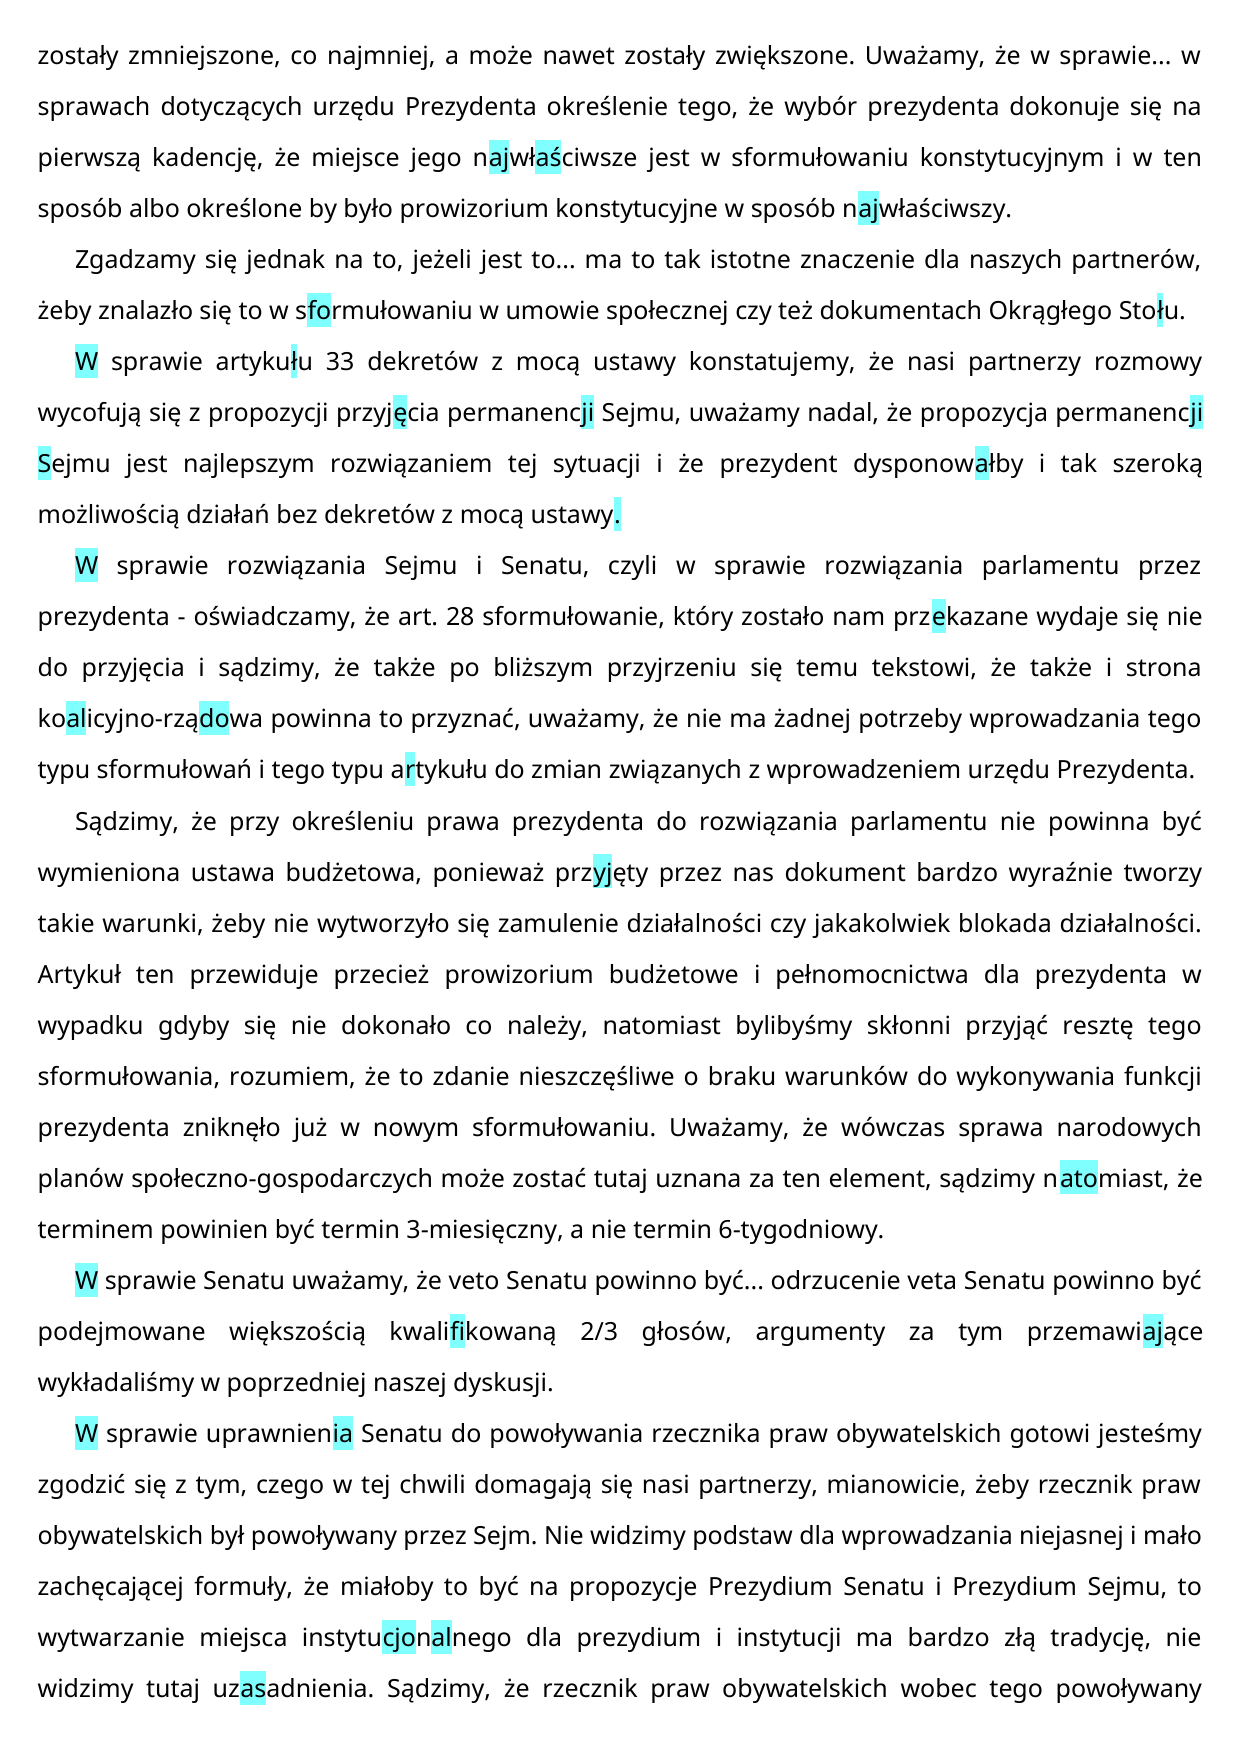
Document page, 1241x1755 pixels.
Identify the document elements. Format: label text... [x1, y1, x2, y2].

text W sprawie Senatu uważamy, że veto Senatu powinno być... odrzucenie veta Senatu powinno być podejmowane większością kwalifikowaną 2/3 głosów, argumenty za tym przemawiające wykładaliśmy w poprzedniej naszej dyskusji. [37, 1262, 1203, 1399]
text Zgadzamy się jednak na to, jeżeli jest to... ma to tak istotne znaczenie dla naszych partnerów, żeby znalazło się to w sformułowaniu w umowie społecznej czy też dokumentach Okrągłego Stołu. [37, 242, 1203, 327]
text Sądzimy, że przy określeniu prawa prezydenta do rozwiązania parlamentu nie powinna być wymieniona ustawa budżetowa, ponieważ przyjęty przez nas dokument bardzo wyraźnie tworzy takie warunki, żeby nie wytworzyło się zamulenie działalności czy jakakolwiek blokada działalności. Artykuł ten przewiduje przecież prowizorium budżetowe i pełnomocnictwa dla prezydenta w wypadku gdyby się nie dokonało co należy, natomiast bylibyśmy skłonni przyjąć resztę tego sformułowania, rozumiem, że to zdanie nieszczęśliwe o braku warunków do wykonywania funkcji prezydenta zniknęło już w nowym sformułowaniu. Uważamy, że wówczas sprawa narodowych planów społeczno-gospodarczych może zostać tutaj uznana za ten element, sądzimy natomiast, że terminem powinien być termin 3-miesięczny, a nie termin 6-tygodniowy. [37, 803, 1203, 1246]
text W sprawie artykułu 33 dekretów z mocą ustawy konstatujemy, że nasi partnerzy rozmowy wycofują się z propozycji przyjęcia permanencji Sejmu, uważamy nadal, że propozycja permanencji Sejmu jest najlepszym rozwiązaniem tej sytuacji i że prezydent dysponowałby i tak szeroką możliwością działań bez dekretów z mocą ustawy. [37, 344, 1203, 531]
text W sprawie rozwiązania Sejmu i Senatu, czyli w sprawie rozwiązania parlamentu przez prezydenta - oświadczamy, że art. 28 sformułowanie, który zostało nam przekazane wydaje się nie do przyjęcia i sądzimy, że także po bliższym przyjrzeniu się temu tekstowi, że także i strona koalicyjno-rządowa powinna to przyznać, uważamy, że nie ma żadnej potrzeby wprowadzania tego typu sformułowań i tego typu artykułu do zmian związanych z wprowadzeniem urzędu Prezydenta. [37, 548, 1203, 786]
text zostały zmniejszone, co najmniej, a może nawet zostały zwiększone. Uważamy, że w sprawie... w sprawach dotyczących urzędu Prezydenta określenie tego, że wybór prezydenta dokonuje się na pierwszą kadencję, że miejsce jego najwłaściwsze jest w sformułowaniu konstytucyjnym i w ten sposób albo określone by było prowizorium konstytucyjne w sposób najwłaściwszy. [37, 37, 1203, 225]
text W sprawie uprawnienia Senatu do powoływania rzecznika praw obywatelskich gotowi jesteśmy zgodzić się z tym, czego w tej chwili domagają się nasi partnerzy, mianowicie, żeby rzecznik praw obywatelskich był powoływany przez Sejm. Nie widzimy podstaw dla wprowadzania niejasnej i mało zachęcającej formuły, że miałoby to być na propozycje Prezydium Senatu i Prezydium Sejmu, to wytwarzanie miejsca instytucjonalnego dla prezydium i instytucji ma bardzo złą tradycję, nie widzimy tutaj uzasadnienia. Sądzimy, że rzecznik praw obywatelskich wobec tego powoływany [37, 1416, 1203, 1705]
